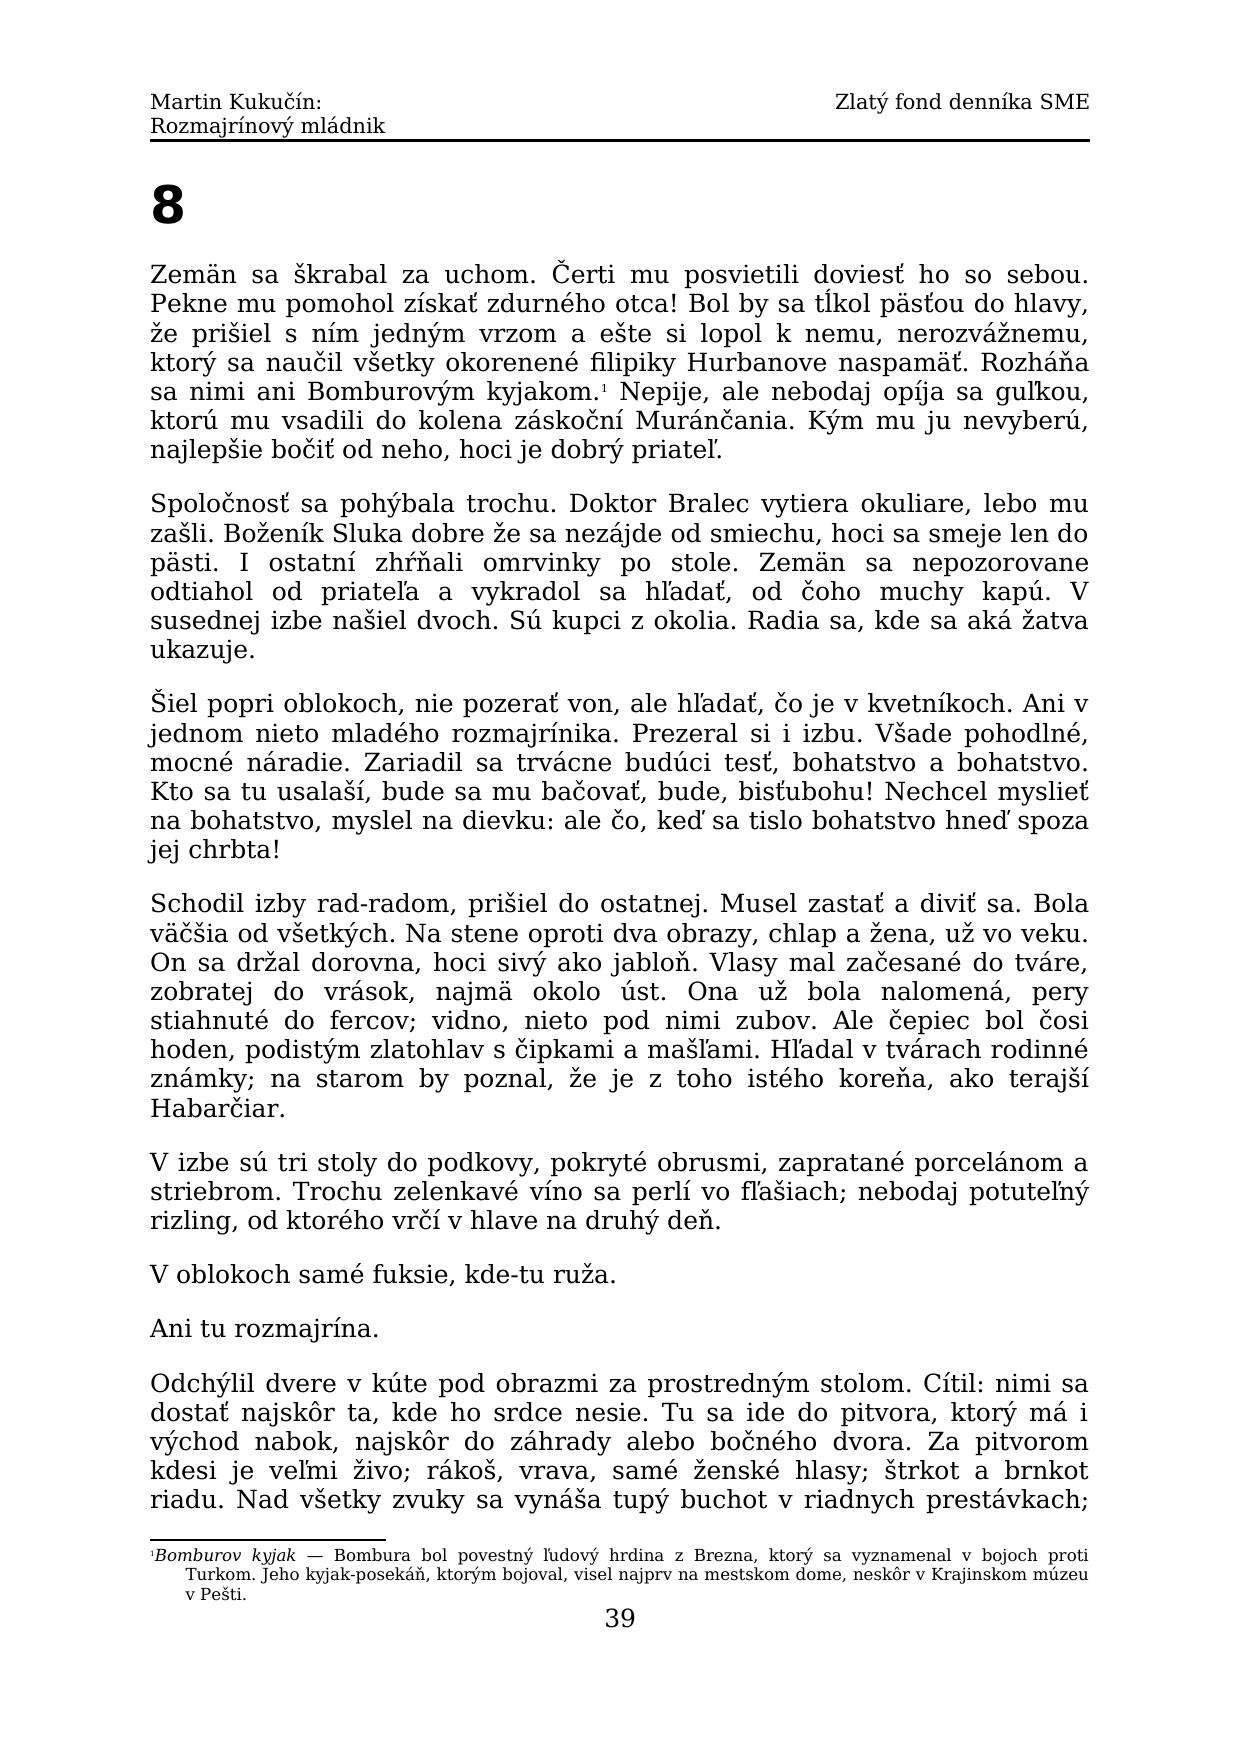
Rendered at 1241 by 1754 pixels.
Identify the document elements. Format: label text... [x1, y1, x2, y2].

text V oblokoch samé fuksie, kde-tu ruža. [150, 1261, 1090, 1290]
text V izbe sú tri stoly do podkovy, pokryté obrusmi, zapratané porcelánom a striebrom. Trochu zelenkavé víno sa perlí vo fľašiach; nebodaj potuteľný rizling, od ktorého vrčí v hlave na druhý deň. [150, 1148, 1090, 1236]
text 8 [150, 175, 1090, 235]
text Ani tu rozmajrína. [150, 1315, 1090, 1344]
text Schodil izby rad-radom, prišiel do ostatnej. Musel zastať a diviť sa. Bola väčšia od všetkých. Na stene oproti dva obrazy, chlap a žena, už vo veku. On sa držal dorovna, hoci sivý ako jabloň. Vlasy mal začesané do tváre, zobratej do vrások, najmä okolo úst. Ona už bola nalomená, pery stiahnuté do fercov; vidno, nieto pod nimi zubov. Ale čepiec bol čosi hoden, podistým zlatohlav s čipkami a mašľami. Hľadal v tvárach rodinné známky; na starom by poznal, že je z toho istého koreňa, ako terajší Habarčiar. [150, 890, 1090, 1123]
text 1Bomburov kyjak — Bombura bol povestný ľudový hrdina z Brezna, ktorý sa vyznamenal v bojoch proti Turkom. Jeho kyjak-posekáň, ktorým bojoval, visel najprv na mestskom dome, neskôr v Krajinskom múzeu v Pešti. [150, 1546, 1090, 1604]
text Šiel popri oblokoch, nie pozerať von, ale hľadať, čo je v kvetníkoch. Ani v jednom nieto mladého rozmajrínika. Prezeral si i izbu. Všade pohodlné, mocné náradie. Zariadil sa trvácne budúci tesť, bohatstvo a bohatstvo. Kto sa tu usalaší, bude sa mu bačovať, bude, bisťubohu! Nechcel myslieť na bohatstvo, myslel na dievku: ale čo, keď sa tislo bohatstvo hneď spoza jej chrbta! [150, 690, 1090, 865]
text Zemän sa škrabal za uchom. Čerti mu posvietili doviesť ho so sebou. Pekne mu pomohol získať zdurného otca! Bol by sa tĺkol päsťou do hlavy, že prišiel s ním jedným vrzom a ešte si lopol k nemu, nerozvážnemu, ktorý sa naučil všetky okorenené filipiky Hurbanove naspamäť. Rozháňa sa nimi ani Bomburovým kyjakom.1 Nepije, ale nebodaj opíja sa guľkou, ktorú mu vsadili do kolena záskoční Muránčania. Kým mu ju nevyberú, najlepšie bočiť od neho, hoci je dobrý priateľ. [150, 260, 1090, 465]
text Odchýlil dvere v kúte pod obrazmi za prostredným stolom. Cítil: nimi sa dostať najskôr ta, kde ho srdce nesie. Tu sa ide do pitvora, ktorý má i východ nabok, najskôr do záhrady alebo bočného dvora. Za pitvorom kdesi je veľmi živo; rákoš, vrava, samé ženské hlasy; štrkot a brnkot riadu. Nad všetky zvuky sa vynáša tupý buchot v riadnych prestávkach; [150, 1369, 1090, 1515]
text Spoločnosť sa pohýbala trochu. Doktor Bralec vytiera okuliare, lebo mu zašli. Boženík Sluka dobre že sa nezájde od smiechu, hoci sa smeje len do pästi. I ostatní zhŕňali omrvinky po stole. Zemän sa nepozorovane odtiahol od priateľa a vykradol sa hľadať, od čoho muchy kapú. V susednej izbe našiel dvoch. Sú kupci z okolia. Radia sa, kde sa aká žatva ukazuje. [150, 490, 1090, 665]
